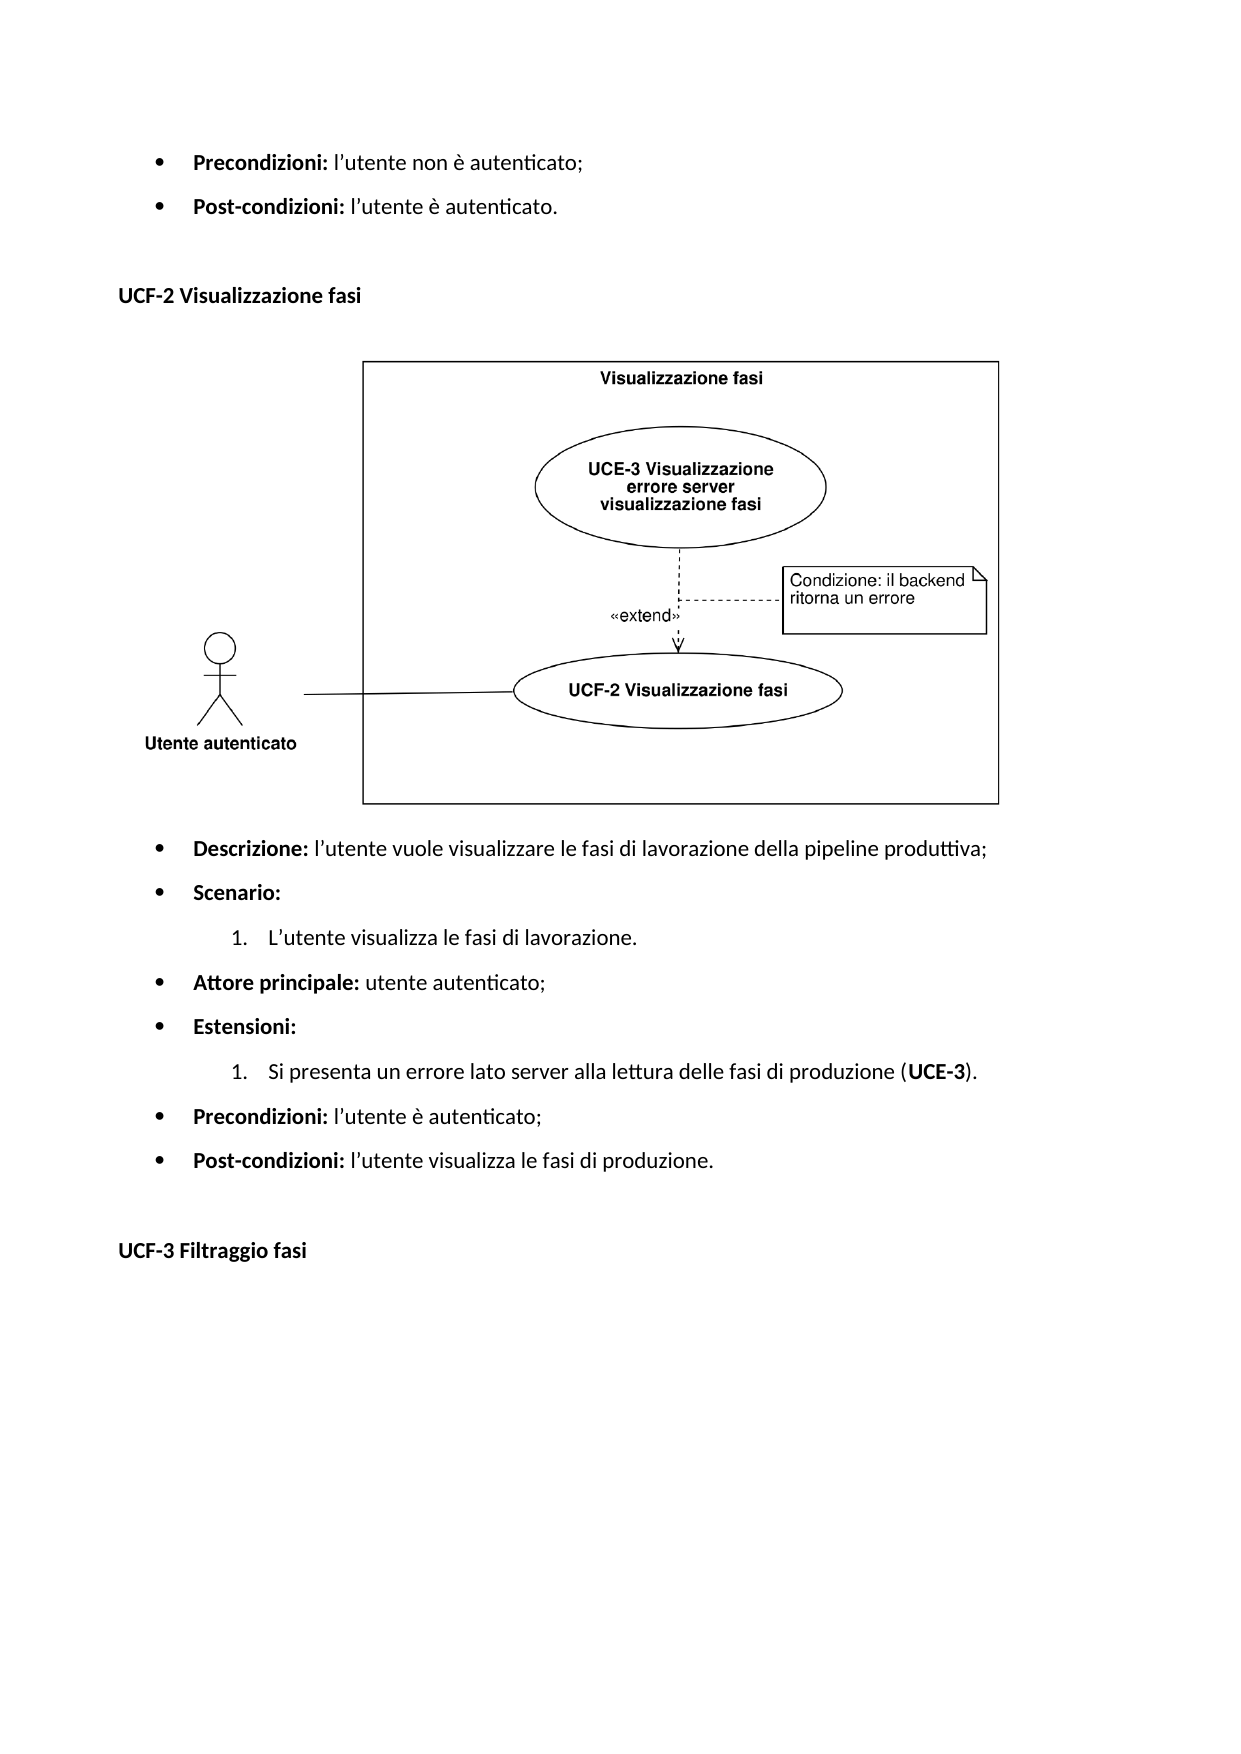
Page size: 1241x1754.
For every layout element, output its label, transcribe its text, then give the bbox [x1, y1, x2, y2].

list Precondizioni: l’utente non è autenticato; [156, 148, 1122, 176]
list Precondizioni: l’utente è autenticato; [156, 1102, 1122, 1130]
text UCF-2 Visualizzazione fasi [118, 282, 1122, 310]
list L’utente visualizza le fasi di lavorazione. [231, 923, 1122, 951]
list Attore principale: utente autenticato; [156, 968, 1122, 996]
list Estensioni: [156, 1012, 1122, 1040]
picture [123, 348, 1013, 817]
list Descrizione: l’utente vuole visualizzare le fasi di lavorazione della pipeline produttiva; [156, 834, 1122, 862]
list Post-condizioni: l’utente visualizza le fasi di produzione. [156, 1146, 1122, 1174]
text UCF-3 Filtraggio fasi [118, 1236, 1122, 1264]
list Scenario: [156, 878, 1122, 906]
list Si presenta un errore lato server alla lettura delle fasi di produzione (UCE-3). [231, 1057, 1122, 1085]
list Post-condizioni: l’utente è autenticato. [156, 192, 1122, 220]
